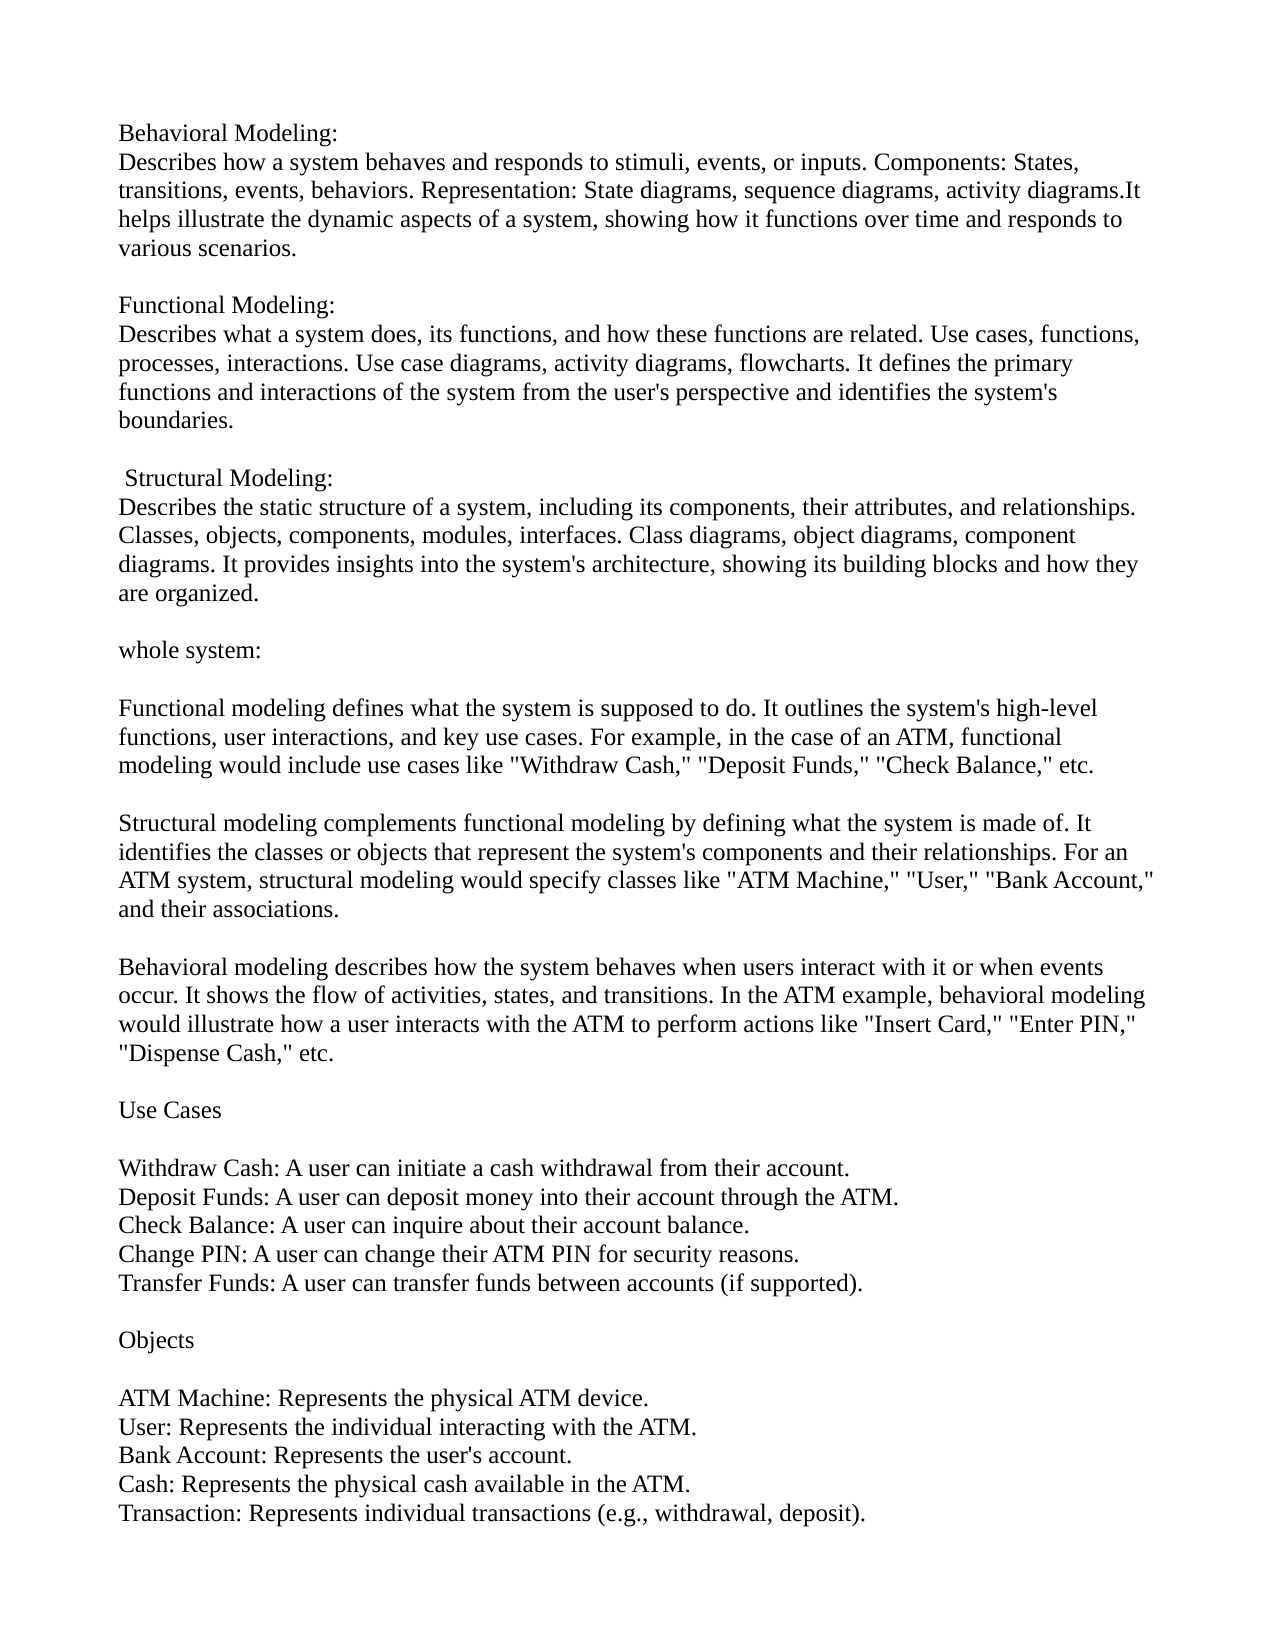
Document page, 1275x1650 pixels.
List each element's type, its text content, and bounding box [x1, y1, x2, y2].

text Change PIN: A user can change their ATM PIN for security reasons. [118, 1239, 1157, 1268]
text Describes the static structure of a system, including its components, their attributes, and relationships. Classes, objects, components, modules, interfaces. Class diagrams, object diagrams, component diagrams. It provides insights into the system's architecture, showing its building blocks and how they are organized. [118, 492, 1157, 607]
text Objects [118, 1326, 1157, 1354]
text Transaction: Represents individual transactions (e.g., withdrawal, deposit). [118, 1498, 1157, 1527]
text Functional Modeling: [118, 291, 1157, 319]
text Use Cases [118, 1096, 1157, 1124]
text Describes what a system does, its functions, and how these functions are related. Use cases, functions, processes, interactions. Use case diagrams, activity diagrams, flowcharts. It defines the primary functions and interactions of the system from the user's perspective and identifies the system's boundaries. [118, 319, 1157, 434]
text Withdraw Cash: A user can initiate a cash withdrawal from their account. [118, 1153, 1157, 1182]
text Structural modeling complements functional modeling by defining what the system is made of. It identifies the classes or objects that represent the system's components and their relationships. For an ATM system, structural modeling would specify classes like "ATM Machine," "User," "Bank Account," and their associations. [118, 808, 1157, 923]
text Transfer Funds: A user can transfer funds between accounts (if supported). [118, 1268, 1157, 1297]
text User: Represents the individual interacting with the ATM. [118, 1412, 1157, 1441]
text Functional modeling defines what the system is supposed to do. It outlines the system's high-level functions, user interactions, and key use cases. For example, in the case of an ATM, functional modeling would include use cases like "Withdraw Cash," "Deposit Funds," "Check Balance," etc. [118, 693, 1157, 779]
text Describes how a system behaves and responds to stimuli, events, or inputs. Components: States, transitions, events, behaviors. Representation: State diagrams, sequence diagrams, activity diagrams.It helps illustrate the dynamic aspects of a system, showing how it functions over time and responds to various scenarios. [118, 147, 1157, 262]
text Cash: Represents the physical cash available in the ATM. [118, 1469, 1157, 1498]
text Bank Account: Represents the user's account. [118, 1441, 1157, 1469]
text ATM Machine: Represents the physical ATM device. [118, 1383, 1157, 1412]
text Structural Modeling: [118, 463, 1157, 492]
text Deposit Funds: A user can deposit money into their account through the ATM. [118, 1182, 1157, 1211]
text Check Balance: A user can inquire about their account balance. [118, 1211, 1157, 1239]
text Behavioral modeling describes how the system behaves when users interact with it or when events occur. It shows the flow of activities, states, and transitions. In the ATM example, behavioral modeling would illustrate how a user interacts with the ATM to perform actions like "Insert Card," "Enter PIN," "Dispense Cash," etc. [118, 952, 1157, 1067]
text whole system: [118, 636, 1157, 664]
text Behavioral Modeling: [118, 118, 1157, 147]
